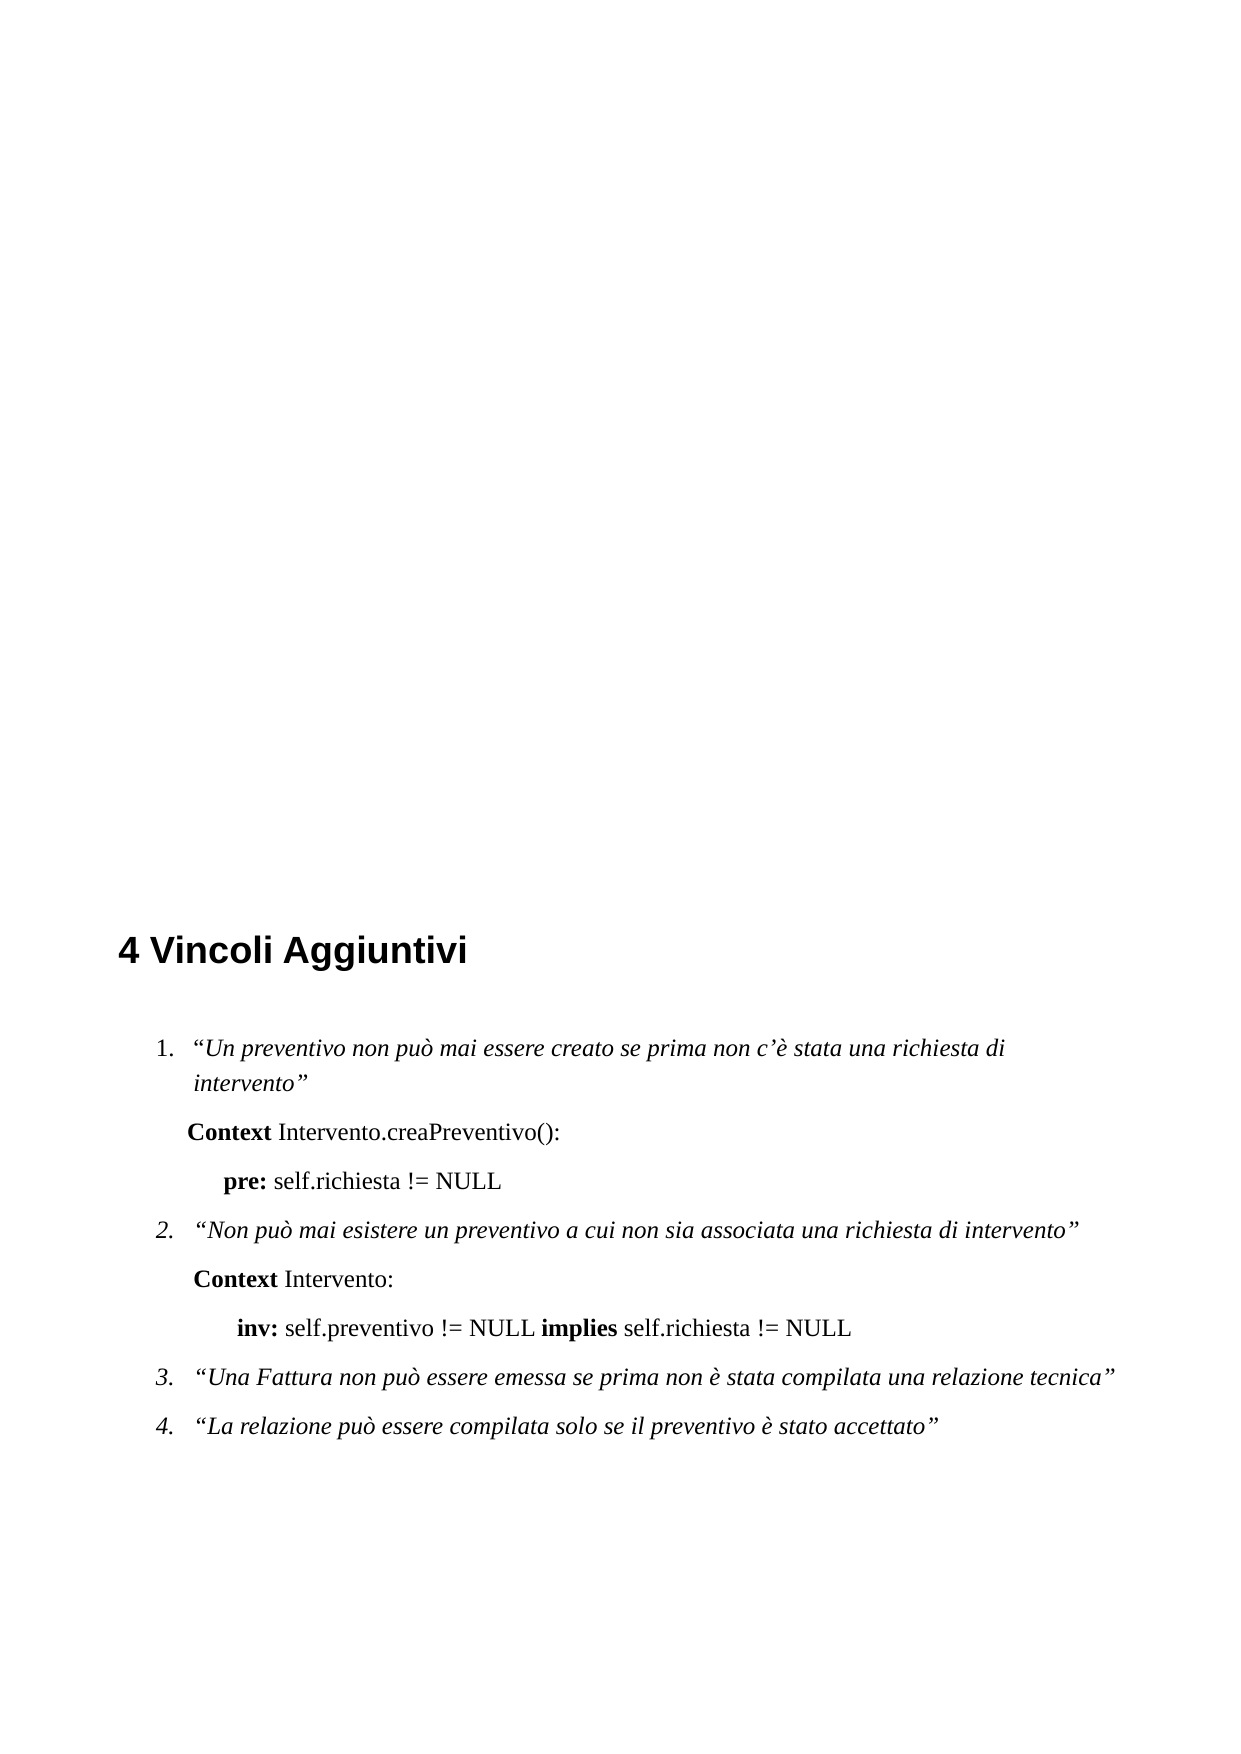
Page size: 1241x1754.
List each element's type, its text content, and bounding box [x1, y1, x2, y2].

text pre: self.richiesta != NULL [118, 1166, 1122, 1195]
list inv: self.preventivo != NULL implies self.richiesta != NULL [193, 1313, 1122, 1342]
list Context Intervento: [156, 1264, 1122, 1293]
text Context Intervento.creaPreventivo(): [118, 1117, 1122, 1146]
list “Un preventivo non può mai essere creato se prima non c’è stata una richiesta di intervento” [156, 1033, 1122, 1097]
subtitle 4 Vincoli Aggiuntivi [118, 928, 1122, 972]
list “Non può mai esistere un preventivo a cui non sia associata una richiesta di intervento” [156, 1215, 1122, 1244]
list “Una Fattura non può essere emessa se prima non è stata compilata una relazione tecnica” [156, 1362, 1122, 1391]
list “La relazione può essere compilata solo se il preventivo è stato accettato” [156, 1411, 1122, 1440]
